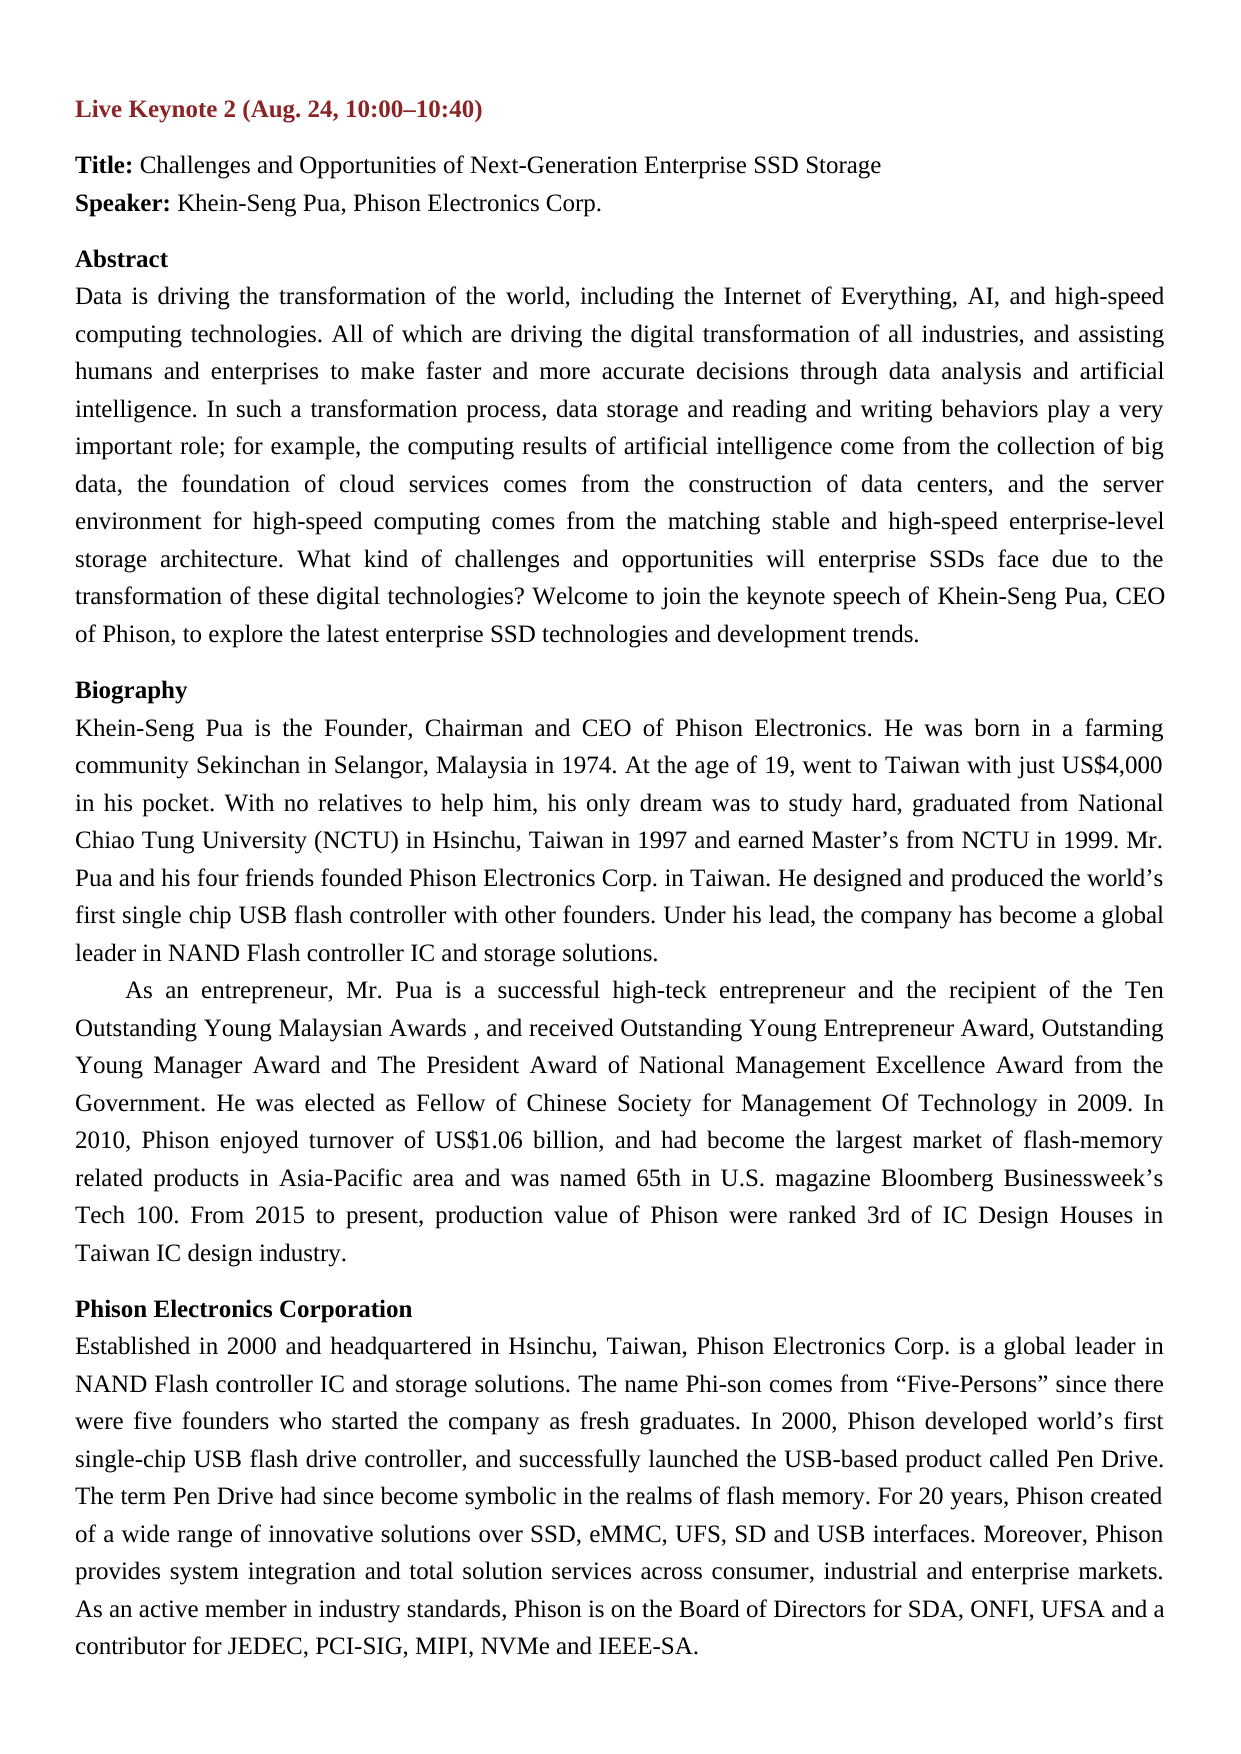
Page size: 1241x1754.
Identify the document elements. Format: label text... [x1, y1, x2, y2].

text Established in 2000 and headquartered in Hsinchu, Taiwan, Phison Electronics Corp. is a global leader in NAND Flash controller IC and storage solutions. The name Phi-son comes from “Five-Persons” since there were five founders who started the company as fresh graduates. In 2000, Phison developed world’s first single-chip USB flash drive controller, and successfully launched the USB-based product called Pen Drive. The term Pen Drive had since become symbolic in the realms of flash memory. For 20 years, Phison created of a wide range of innovative solutions over SSD, eMMC, UFS, SD and USB interfaces. Moreover, Phison provides system integration and total solution services across consumer, industrial and enterprise markets. As an active member in industry standards, Phison is on the Board of Directors for SDA, ONFI, UFSA and a contributor for JEDEC, PCI-SIG, MIPI, NVMe and IEEE-SA. [75, 1327, 1165, 1664]
text Data is driving the transformation of the world, including the Internet of Everything, AI, and high-speed computing technologies. All of which are driving the digital transformation of all industries, and assisting humans and enterprises to make faster and more accurate decisions through data analysis and artificial intelligence. In such a transformation process, data storage and reading and writing behaviors play a very important role; for example, the computing results of artificial intelligence come from the collection of big data, the foundation of cloud services comes from the construction of data centers, and the server environment for high-speed computing comes from the matching stable and high-speed enterprise-level storage architecture. What kind of challenges and opportunities will enterprise SSDs face due to the transformation of these digital technologies? Welcome to join the keynote speech of Khein-Seng Pua, CEO of Phison, to explore the latest enterprise SSD technologies and development trends. [75, 277, 1165, 652]
text Khein-Seng Pua is the Founder, Chairman and CEO of Phison Electronics. He was born in a farming community Sekinchan in Selangor, Malaysia in 1974. At the age of 19, went to Taiwan with just US$4,000 in his pocket. With no relatives to help him, his only dream was to study hard, graduated from National Chiao Tung University (NCTU) in Hsinchu, Taiwan in 1997 and earned Master’s from NCTU in 1999. Mr. Pua and his four friends founded Phison Electronics Corp. in Taiwan. He designed and produced the world’s first single chip USB flash controller with other founders. Under his lead, the company has become a global leader in NAND Flash controller IC and storage solutions. [75, 708, 1165, 971]
text Live Keynote 2 (Aug. 24, 10:00–10:40) [75, 89, 1165, 127]
text Title: Challenges and Opportunities of Next-Generation Enterprise SSD Storage [75, 146, 1165, 183]
text Biography [75, 671, 1165, 708]
text Speaker: Khein-Seng Pua, Phison Electronics Corp. [75, 183, 1165, 221]
text Abstract [75, 239, 1165, 277]
text As an entrepreneur, Mr. Pua is a successful high-teck entrepreneur and the recipient of the Ten Outstanding Young Malaysian Awards , and received Outstanding Young Entrepreneur Award, Outstanding Young Manager Award and The President Award of National Management Excellence Award from the Government. He was elected as Fellow of Chinese Society for Management Of Technology in 2009. In 2010, Phison enjoyed turnover of US$1.06 billion, and had become the largest market of flash-memory related products in Asia-Pacific area and was named 65th in U.S. magazine Bloomberg Businessweek’s Tech 100. From 2015 to present, production value of Phison were ranked 3rd of IC Design Houses in Taiwan IC design industry. [75, 971, 1165, 1271]
text Phison Electronics Corporation [75, 1289, 1165, 1327]
